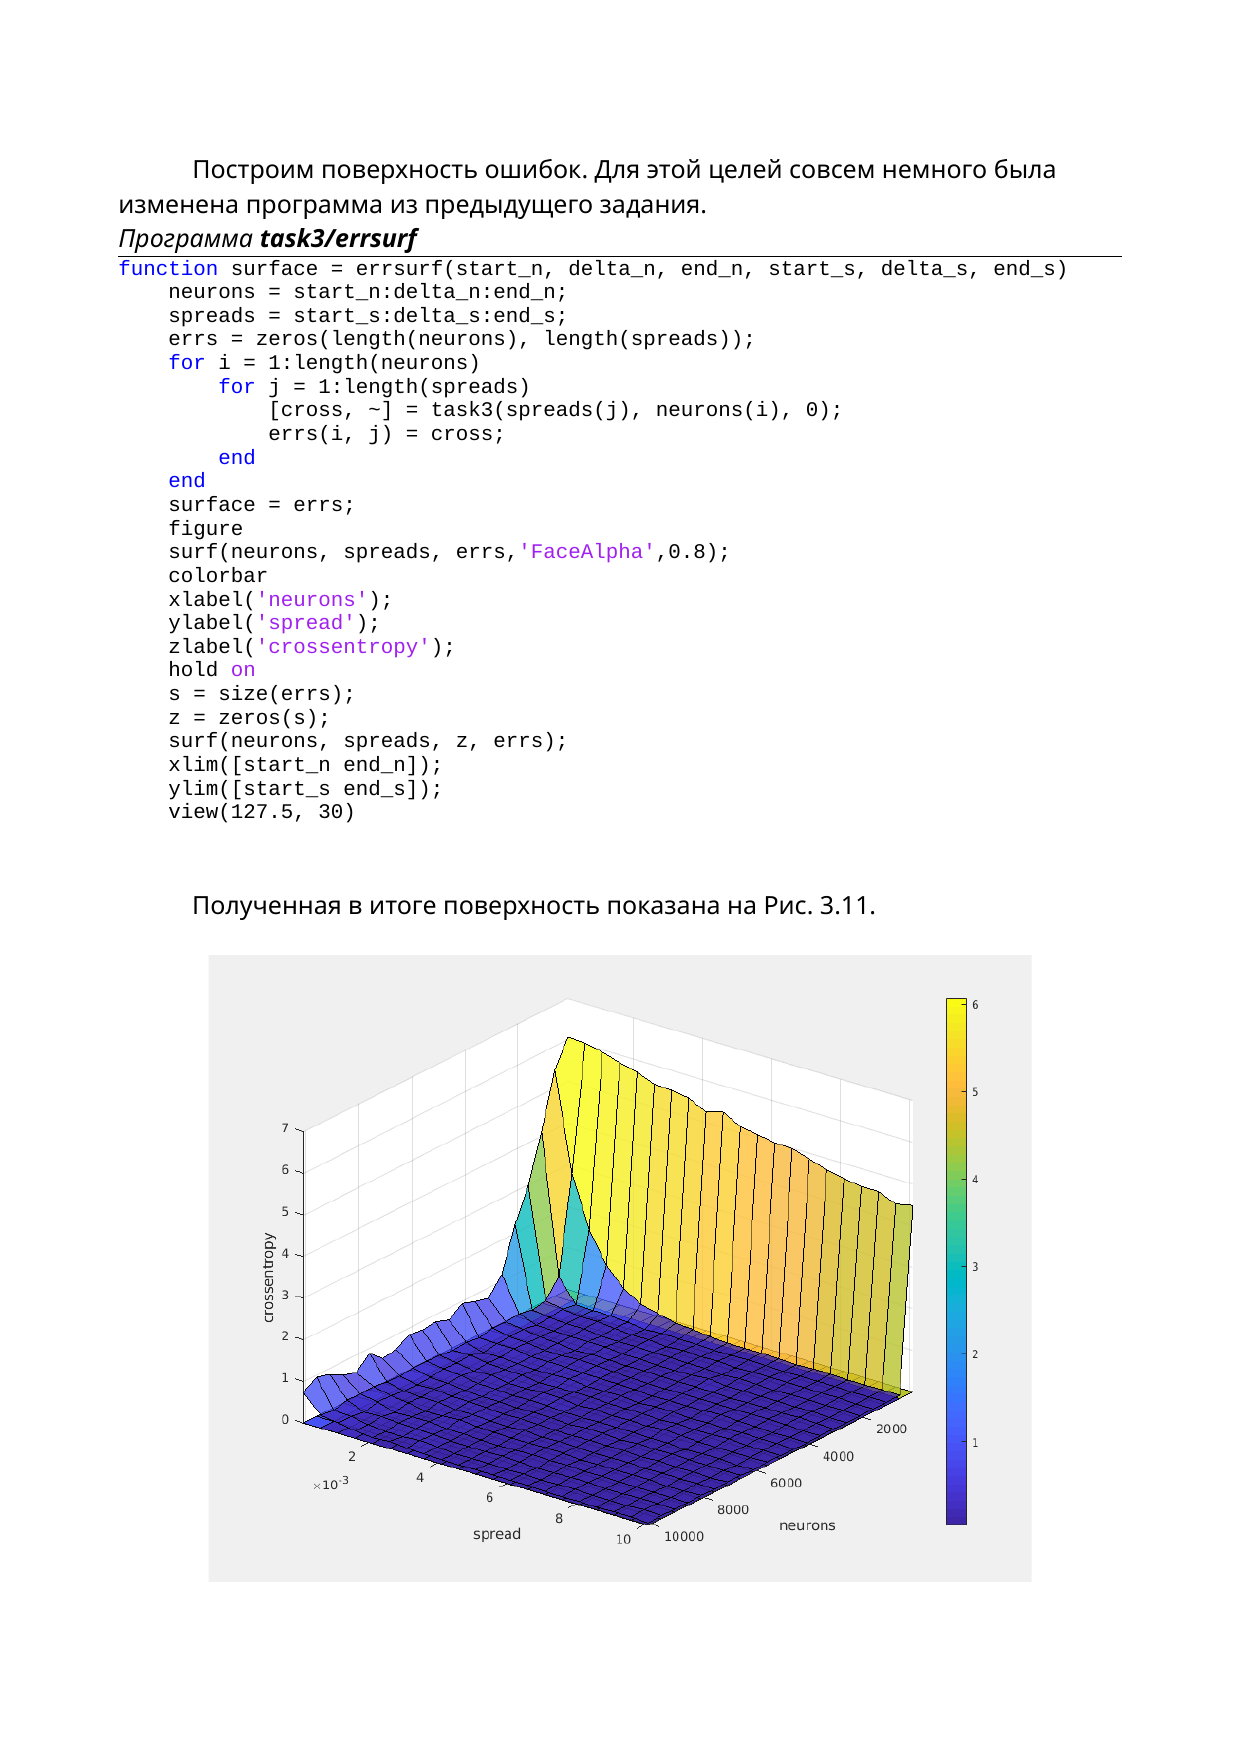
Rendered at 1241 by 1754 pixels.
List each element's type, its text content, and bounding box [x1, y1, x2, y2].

text z = zeros(s); [118, 707, 1122, 730]
text errs = zeros(length(neurons), length(spreads)); [118, 328, 1122, 352]
text hold on [118, 659, 1122, 683]
text ylabel('spread'); [118, 612, 1122, 636]
text spreads = start_s:delta_s:end_s; [118, 305, 1122, 328]
text zlabel('crossentropy'); [118, 636, 1122, 659]
text Полученная в итоге поверхность показана на Рис. 3.11. [118, 887, 1122, 921]
picture [208, 955, 1032, 1582]
text view(127.5, 30) [118, 801, 1122, 825]
text xlim([start_n end_n]); [118, 754, 1122, 778]
text errs(i, j) = cross; [118, 423, 1122, 447]
text surf(neurons, spreads, errs,'FaceAlpha',0.8); [118, 541, 1122, 565]
text Построим поверхность ошибок. Для этой целей совсем немного была изменена программа из предыдущего задания. [118, 152, 1122, 220]
text s = size(errs); [118, 683, 1122, 707]
text ylim([start_s end_s]); [118, 778, 1122, 801]
text colorbar [118, 565, 1122, 588]
text for j = 1:length(spreads) [118, 376, 1122, 399]
text neurons = start_n:delta_n:end_n; [118, 281, 1122, 305]
text for i = 1:length(neurons) [118, 352, 1122, 376]
text end [118, 447, 1122, 470]
text figure [118, 518, 1122, 541]
text surface = errs; [118, 494, 1122, 518]
text Программа task3/errsurf [118, 220, 1122, 256]
text surf(neurons, spreads, z, errs); [118, 730, 1122, 754]
text [cross, ~] = task3(spreads(j), neurons(i), 0); [118, 399, 1122, 423]
text end [118, 470, 1122, 494]
text function surface = errsurf(start_n, delta_n, end_n, start_s, delta_s, end_s) [118, 257, 1122, 281]
text xlabel('neurons'); [118, 588, 1122, 612]
